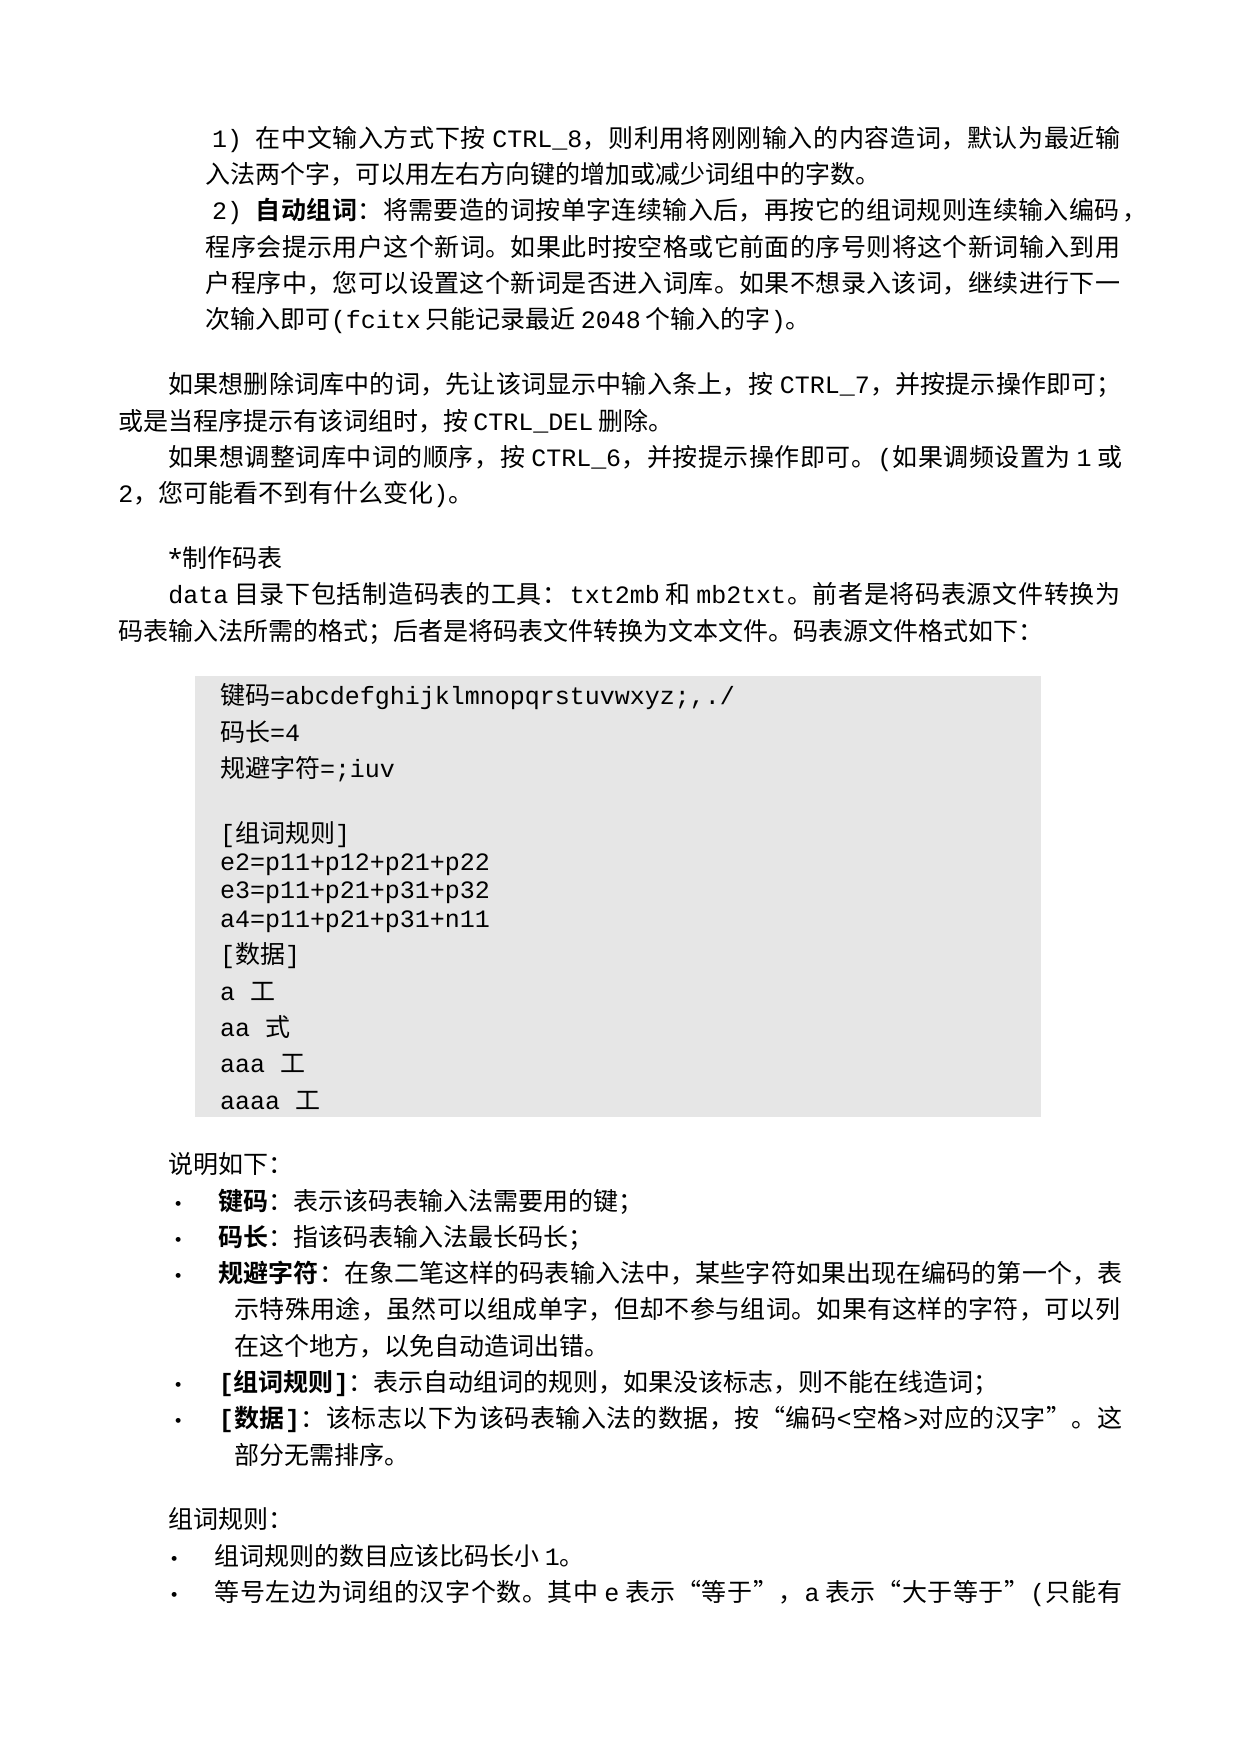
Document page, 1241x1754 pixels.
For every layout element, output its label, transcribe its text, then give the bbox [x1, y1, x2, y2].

list 键码：表示该码表输入法需要用的键； [175, 1181, 1122, 1217]
list [组词规则]：表示自动组词的规则，如果没该标志，则不能在线造词； [175, 1362, 1122, 1399]
list 自动组词：将需要造的词按单字连续输入后，再按它的组词规则连续输入编码，程序会提示用户这个新词。如果此时按空格或它前面的序号则将这个新词输入到用户程序中，您可以设置这个新词是否进入词库。如果不想录入该词，继续进行下一次输入即可(fcitx只能记录最近2048个输入的字)。 [162, 191, 1122, 336]
text 如果想调整词库中词的顺序，按CTRL_6，并按提示操作即可。(如果调频设置为1或2，您可能看不到有什么变化)。 [118, 437, 1122, 510]
text *制作码表 [118, 538, 1122, 575]
list 码长：指该码表输入法最长码长； [175, 1217, 1122, 1254]
list 规避字符：在象二笔这样的码表输入法中，某些字符如果出现在编码的第一个，表示特殊用途，虽然可以组成单字，但却不参与组词。如果有这样的字符，可以列在这个地方，以免自动造词出错。 [175, 1254, 1122, 1362]
text data目录下包括制造码表的工具：txt2mb和mb2txt。前者是将码表源文件转换为码表输入法所需的格式；后者是将码表文件转换为文本文件。码表源文件格式如下： [118, 575, 1122, 647]
list 组词规则的数目应该比码长小1。 [171, 1536, 1122, 1573]
table_header 键码=abcdefghijklmnopqrstuvwxyz;,./ 码长=4 规避字符=;iuv [组词规则] e2=p11+p12+p21+p22 e3=p11+p21+p31+p32 a4=p11+p21+p31+n11 [数据] a 工 aa 式 aaa 工 aaaa 工 [195, 676, 1041, 1117]
list 在中文输入方式下按CTRL_8，则利用将刚刚输入的内容造词，默认为最近输入法两个字，可以用左右方向键的增加或减少词组中的字数。 [162, 118, 1122, 191]
text 组词规则： [118, 1500, 1122, 1536]
text 说明如下： [118, 1145, 1122, 1181]
list 等号左边为词组的汉字个数。其中e表示“等于”，a表示“大于等于”(只能有 [171, 1573, 1122, 1609]
text 如果想删除词库中的词，先让该词显示中输入条上，按CTRL_7，并按提示操作即可；或是当程序提示有该词组时，按CTRL_DEL删除。 [118, 364, 1122, 437]
list [数据]：该标志以下为该码表输入法的数据，按“编码<空格>对应的汉字”。这部分无需排序。 [175, 1399, 1122, 1472]
